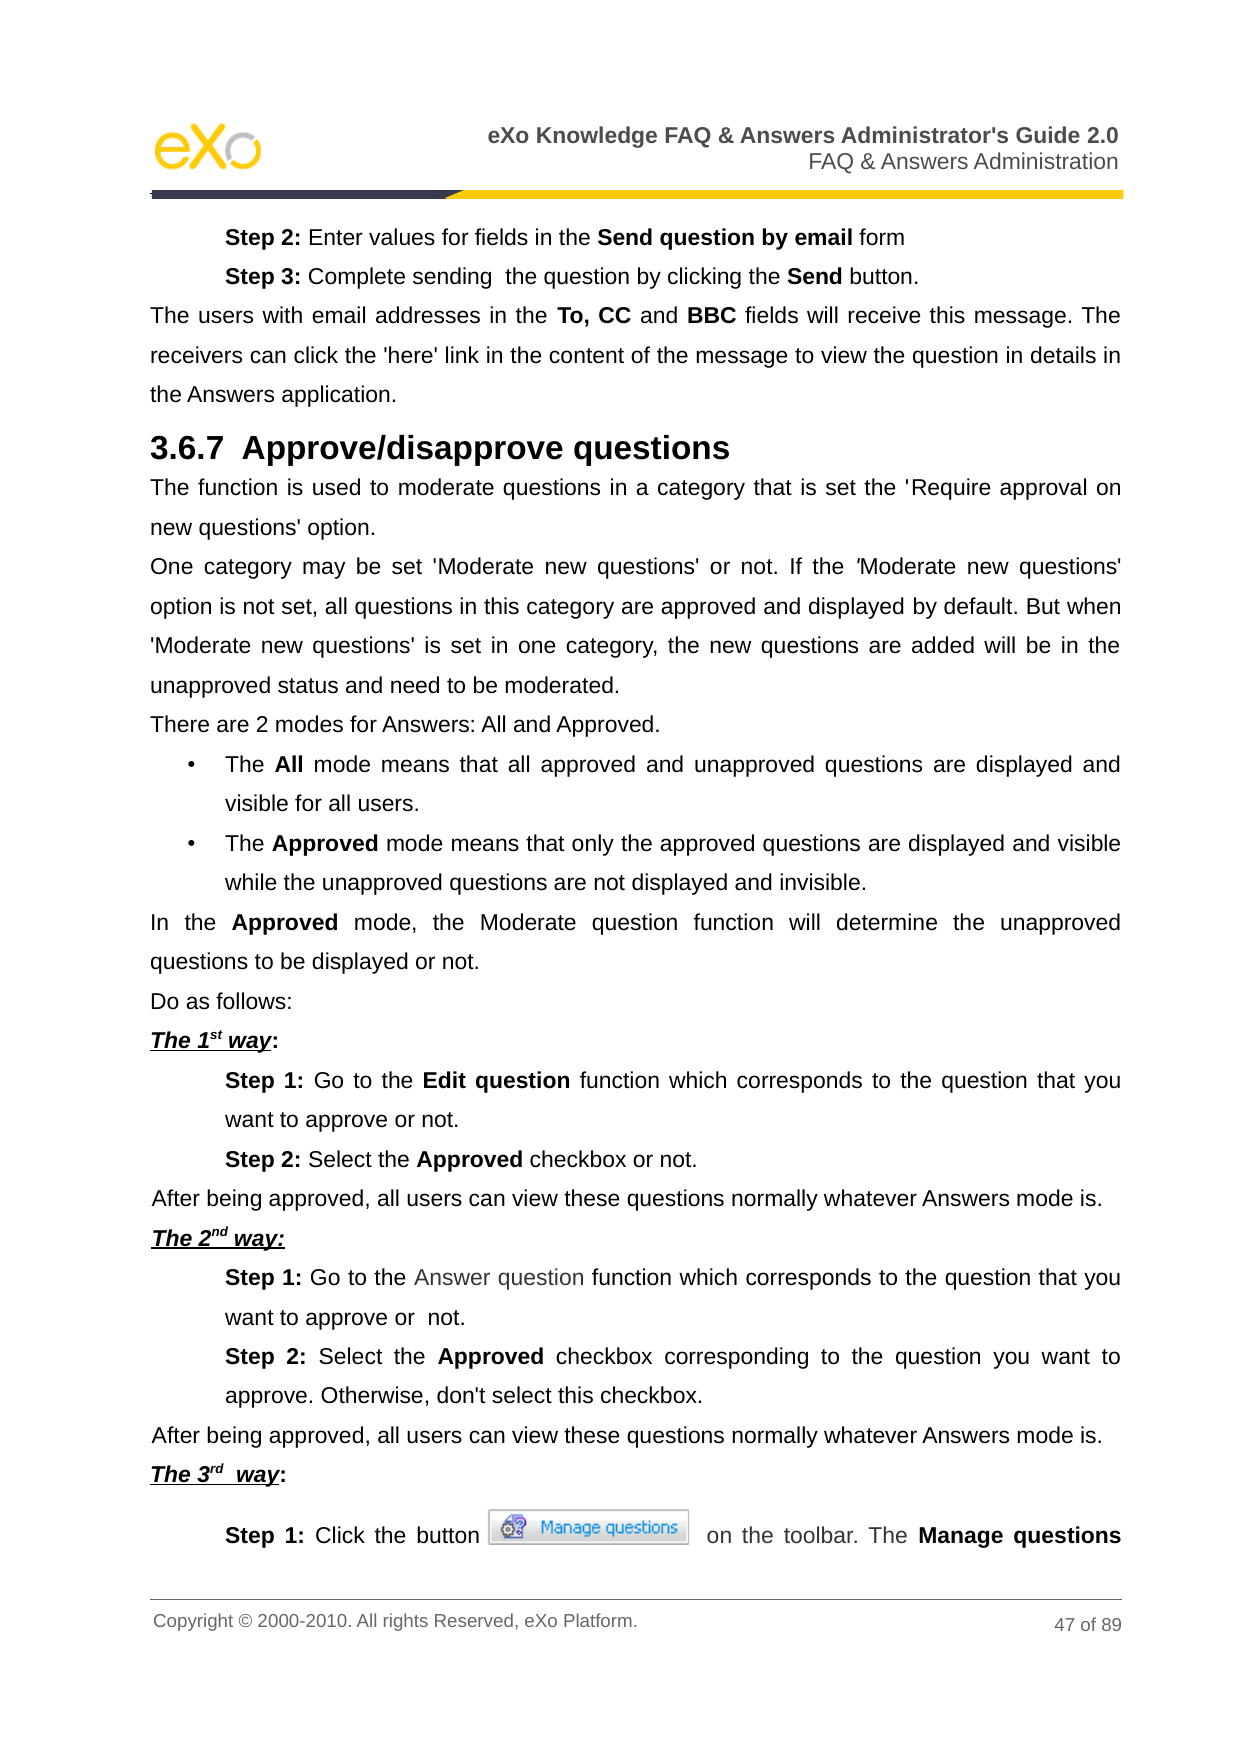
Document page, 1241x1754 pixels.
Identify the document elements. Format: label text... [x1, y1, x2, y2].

text Do as follows: [150, 988, 1122, 1014]
list The All mode means that all approved and unapproved questions are displayed and visible for all users. [187, 751, 1122, 817]
picture [155, 123, 262, 170]
subtitle Approve/disapprove questions [150, 428, 1122, 467]
list The 2nd way: [114, 1224, 1122, 1251]
list Step 2: Enter values for fields in the Send question by email form [187, 223, 1122, 250]
list The Approved mode means that only the approved questions are displayed and visible while the unapproved questions are not displayed and invisible. [187, 830, 1122, 896]
text In the Approved mode, the Moderate question function will determine the unapproved questions to be displayed or not. [150, 909, 1122, 974]
picture [487, 1508, 690, 1545]
list Step 1: Go to the Edit question function which corresponds to the question that you want to approve or not. [187, 1067, 1122, 1132]
text One category may be set 'Moderate new questions' or not. If the 'Moderate new questions' option is not set, all questions in this category are approved and displayed by default. But when 'Moderate new questions' is set in one category, the new questions are added will be in the unapproved status and need to be moderated. [150, 553, 1122, 698]
picture [151, 190, 1124, 199]
list Step 3: Complete sending the question by clicking the Send button. [187, 263, 1122, 289]
list Step 2: Select the Approved checkbox or not. [187, 1146, 1122, 1172]
list Step 1: Go to the Answer question function which corresponds to the question that you want to approve or not. [187, 1264, 1122, 1330]
list Step 1: Click the button on the toolbar. The Manage questions [187, 1501, 1122, 1552]
text The 3rd way: [150, 1461, 1122, 1488]
list After being approved, all users can view these questions normally whatever Answers mode is. [114, 1185, 1122, 1211]
text There are 2 modes for Answers: All and Approved. [150, 711, 1122, 738]
text The function is used to moderate questions in a category that is set the 'Require approval on new questions' option. [150, 474, 1122, 540]
text The 1st way: [150, 1027, 1122, 1053]
list After being approved, all users can view these questions normally whatever Answers mode is. [114, 1422, 1122, 1448]
list Step 2: Select the Approved checkbox corresponding to the question you want to approve. Otherwise, don't select this checkbox. [187, 1343, 1122, 1409]
text The users with email addresses in the To, CC and BBC fields will receive this message. The receivers can click the 'here' link in the content of the message to view the question in details in the Answers application. [150, 302, 1122, 408]
